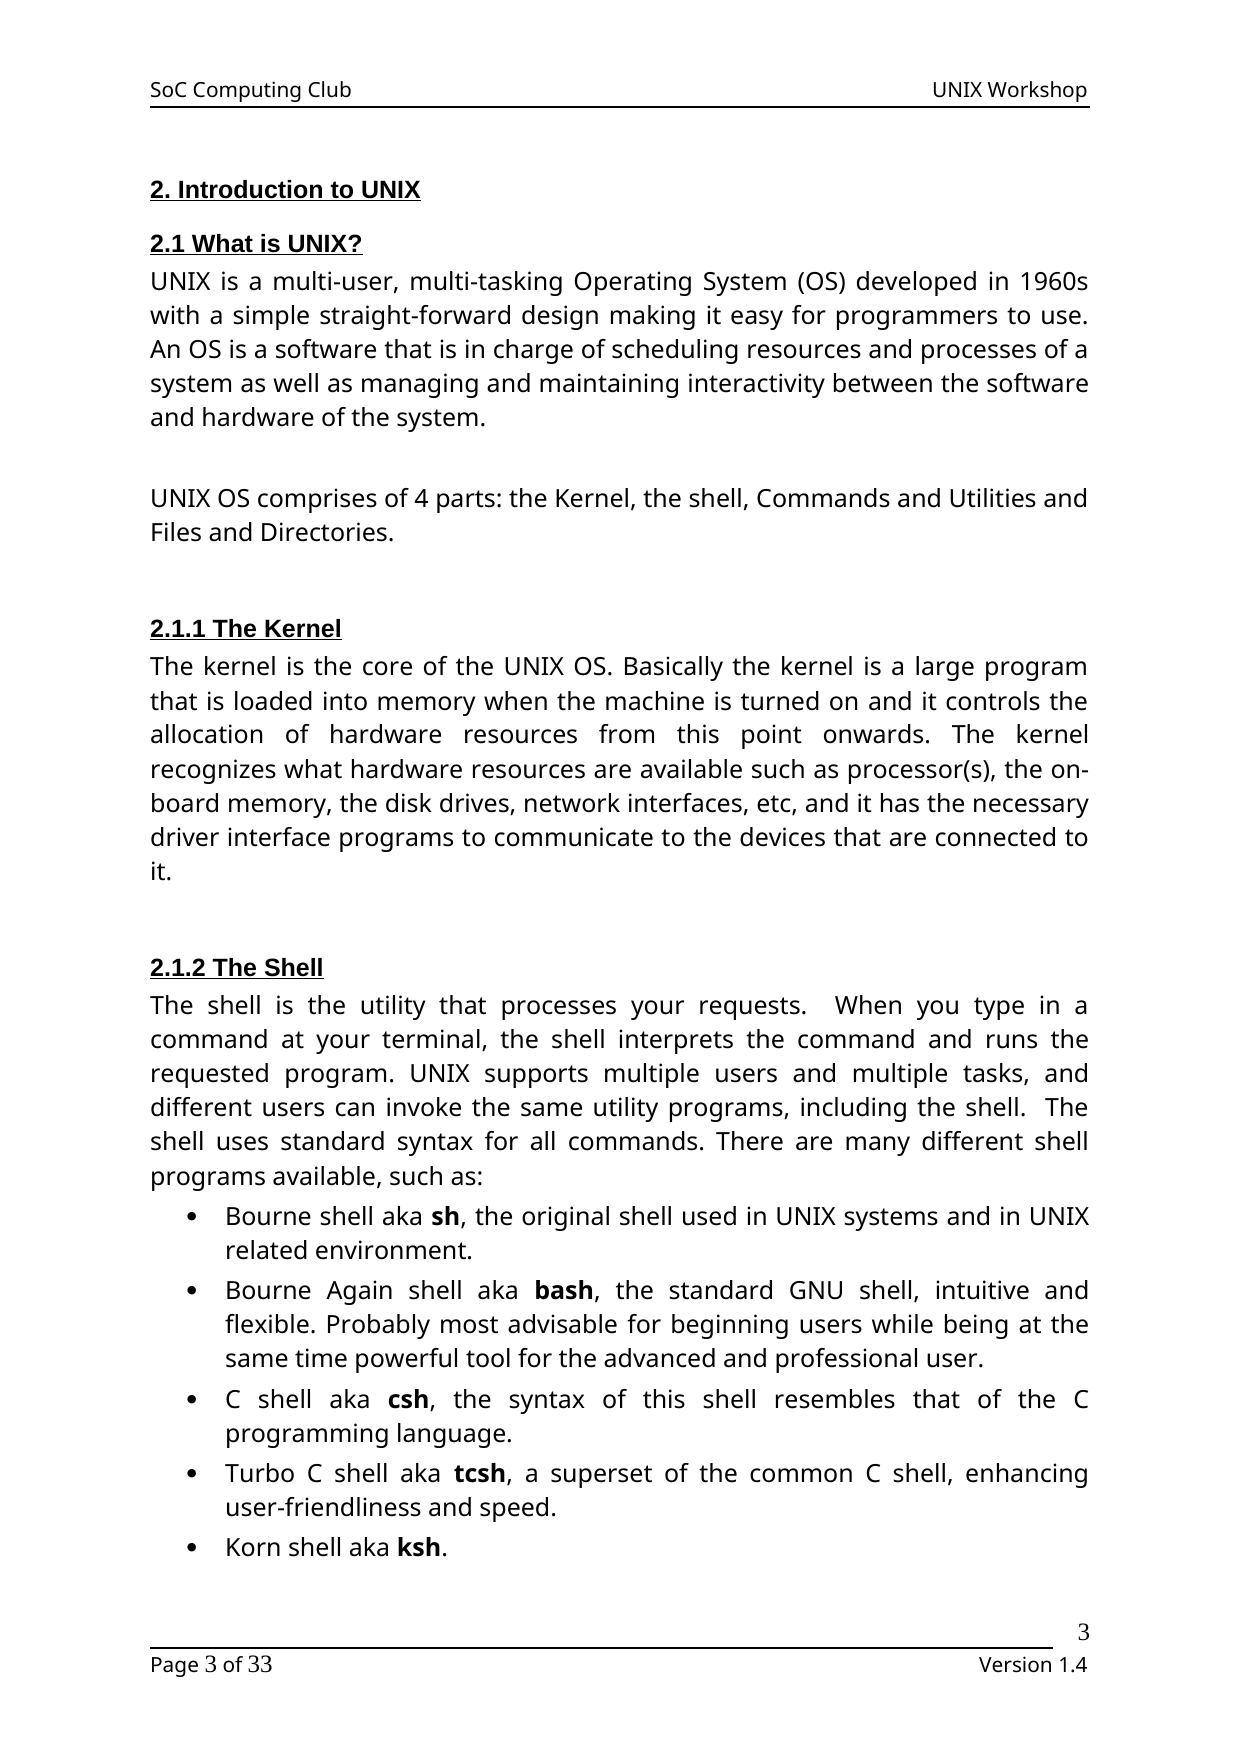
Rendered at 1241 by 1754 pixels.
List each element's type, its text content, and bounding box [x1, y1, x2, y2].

list C shell aka csh, the syntax of this shell resembles that of the C programming language. [187, 1381, 1090, 1449]
text The kernel is the core of the UNIX OS. Basically the kernel is a large program that is loaded into memory when the machine is turned on and it controls the allocation of hardware resources from this point onwards. The kernel recognizes what hardware resources are available such as processor(s), the on-board memory, the disk drives, network interfaces, etc, and it has the necessary driver interface programs to communicate to the devices that are connected to it. [150, 649, 1090, 887]
text 2.1.1 The Kernel [150, 614, 1090, 643]
text 2.1 What is UNIX? [150, 229, 1090, 257]
text UNIX is a multi-user, multi-tasking Operating System (OS) developed in 1960s with a simple straight-forward design making it easy for programmers to use. An OS is a software that is in charge of scheduling resources and processes of a system as well as managing and maintaining interactivity between the software and hardware of the system. [150, 264, 1090, 434]
text The shell is the utility that processes your requests. When you type in a command at your terminal, the shell interprets the command and runs the requested program. UNIX supports multiple users and multiple tasks, and different users can invoke the same utility programs, including the shell. The shell uses standard syntax for all commands. There are many different shell programs available, such as: [150, 988, 1090, 1192]
text 2. Introduction to UNIX [150, 175, 1090, 204]
list Korn shell aka ksh. [187, 1530, 1090, 1564]
list Bourne shell aka sh, the original shell used in UNIX systems and in UNIX related environment. [187, 1198, 1090, 1267]
text 2.1.2 The Shell [150, 953, 1090, 982]
text UNIX OS comprises of 4 parts: the Kernel, the shell, Commands and Utilities and Files and Directories. [150, 481, 1090, 549]
list Bourne Again shell aka bash, the standard GNU shell, intuitive and flexible. Probably most advisable for beginning users while being at the same time powerful tool for the advanced and professional user. [187, 1273, 1090, 1375]
list Turbo C shell aka tcsh, a superset of the common C shell, enhancing user-friendliness and speed. [187, 1456, 1090, 1524]
